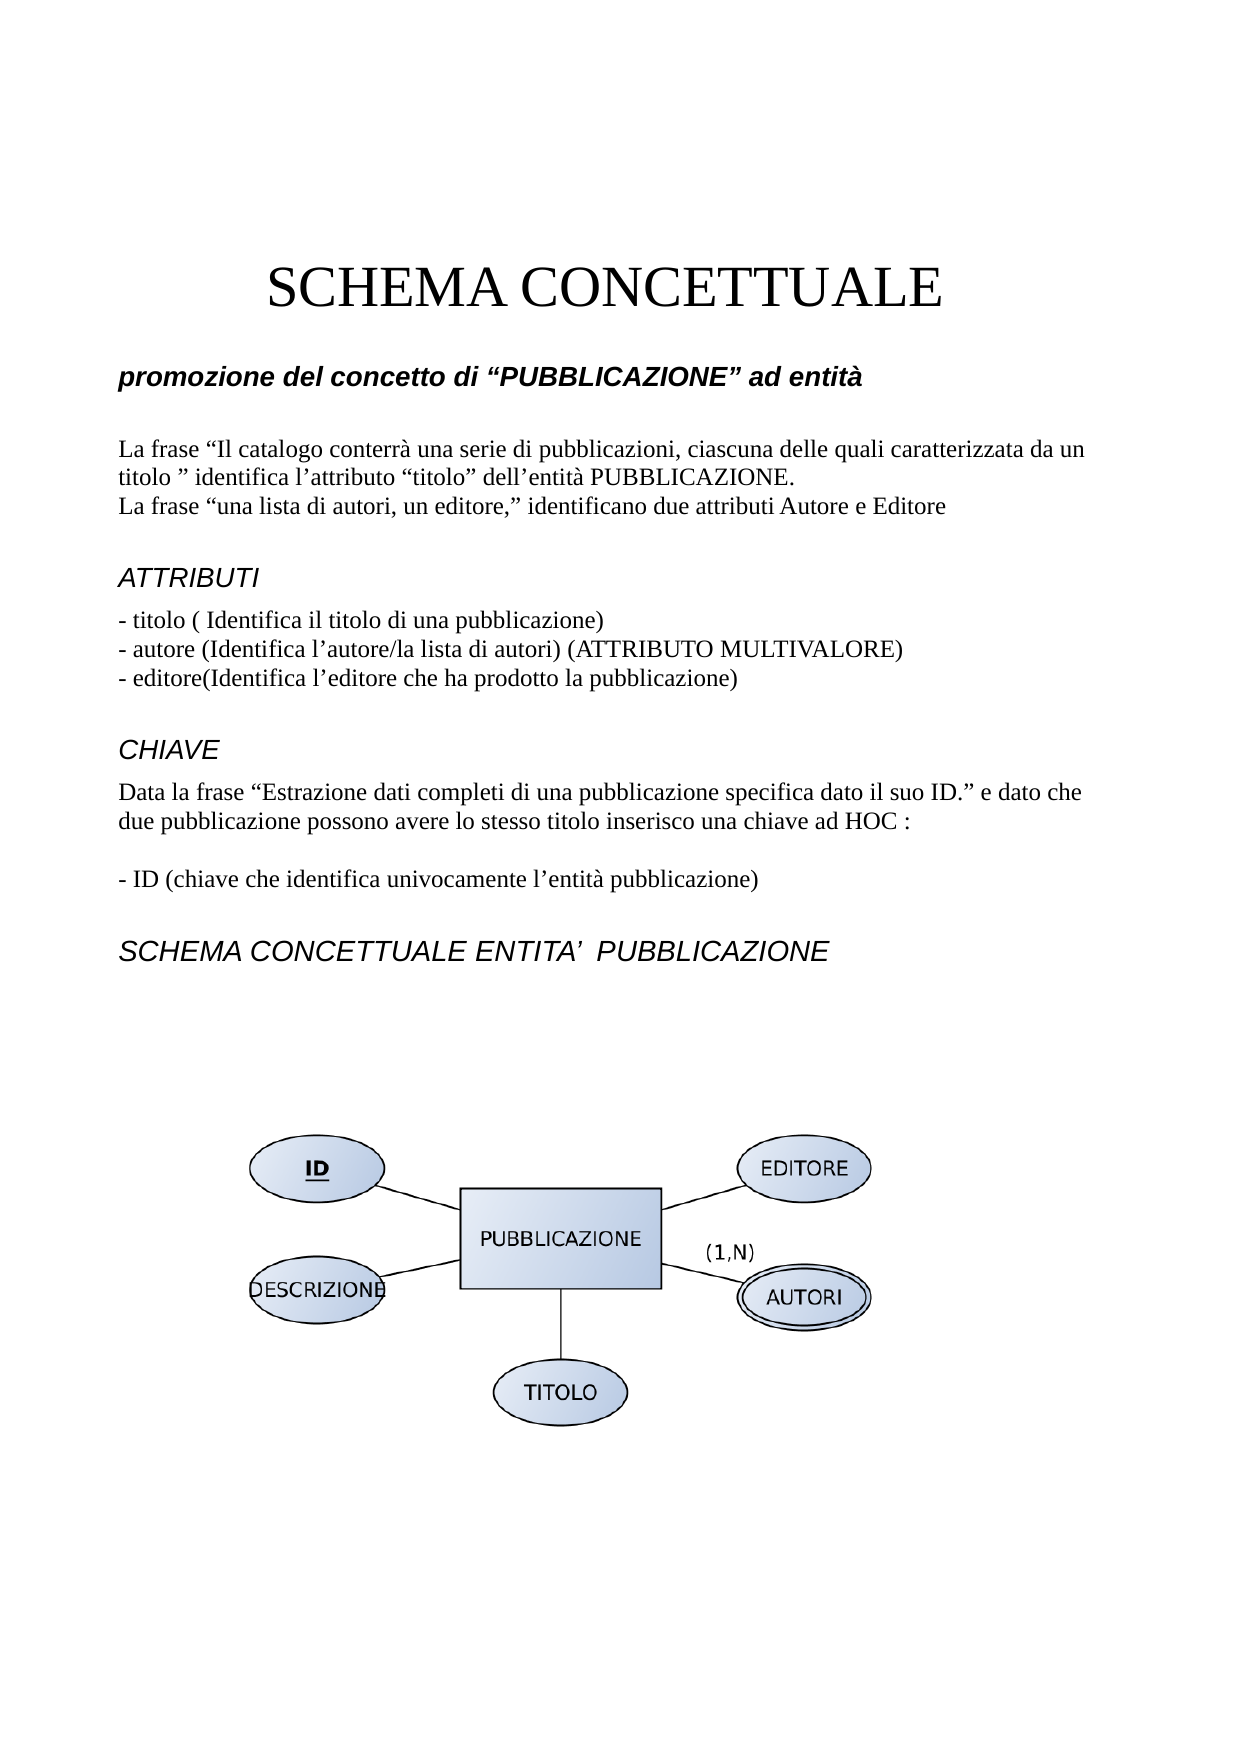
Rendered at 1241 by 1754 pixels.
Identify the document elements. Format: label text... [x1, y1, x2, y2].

text La frase “una lista di autori, un editore,” identificano due attributi Autore e Editore [118, 491, 1122, 520]
text - titolo ( Identifica il titolo di una pubblicazione) [118, 606, 1122, 634]
text - ID (chiave che identifica univocamente l’entità pubblicazione) [118, 864, 1122, 892]
text - editore(Identifica l’editore che ha prodotto la pubblicazione) [118, 663, 1122, 692]
subtitle CHIAVE [118, 733, 1122, 765]
text - autore (Identifica l’autore/la lista di autori) (ATTRIBUTO MULTIVALORE) [118, 634, 1122, 663]
text La frase “Il catalogo conterrà una serie di pubblicazioni, ciascuna delle quali caratterizzata da un titolo ” identifica l’attributo “titolo” dell’entità PUBBLICAZIONE. [118, 434, 1122, 491]
text SCHEMA CONCETTUALE [118, 252, 1122, 319]
picture [154, 990, 950, 1513]
subtitle promozione del concetto di “PUBBLICAZIONE” ad entità [118, 361, 1122, 392]
text Data la frase “Estrazione dati completi di una pubblicazione specifica dato il suo ID.” e dato che due pubblicazione possono avere lo stesso titolo inserisco una chiave ad HOC : [118, 777, 1122, 835]
subtitle SCHEMA CONCETTUALE ENTITA’ PUBBLICAZIONE [118, 934, 1122, 967]
subtitle ATTRIBUTI [118, 561, 1122, 593]
